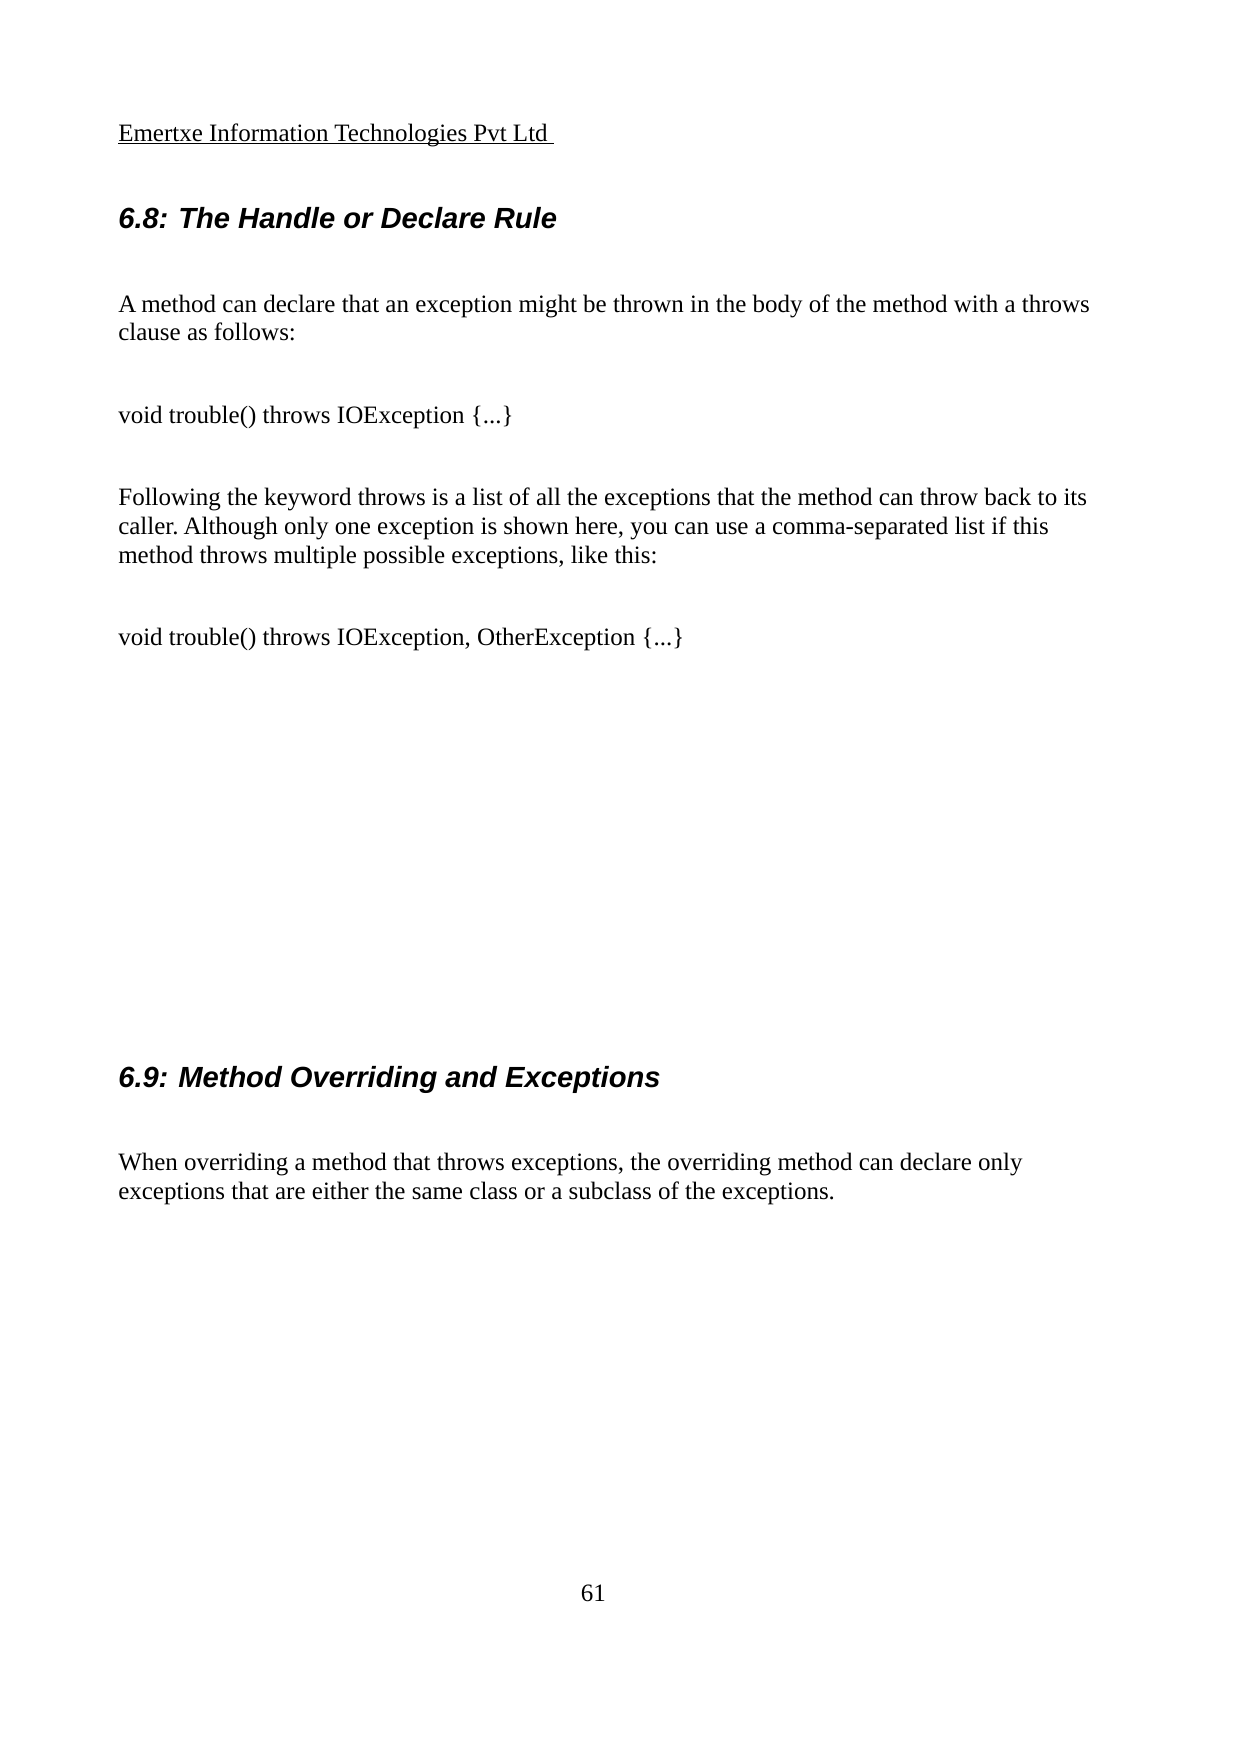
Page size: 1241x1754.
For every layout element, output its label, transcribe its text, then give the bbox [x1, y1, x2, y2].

subtitle Method Overriding and Exceptions [118, 1060, 1122, 1093]
text void trouble() throws IOException, OtherException {...} [118, 622, 1122, 651]
text When overriding a method that throws exceptions, the overriding method can declare only exceptions that are either the same class or a subclass of the exceptions. [118, 1147, 1122, 1205]
text void trouble() throws IOException {...} [118, 400, 1122, 429]
text A method can declare that an exception might be thrown in the body of the method with a throws clause as follows: [118, 289, 1122, 346]
subtitle The Handle or Declare Rule [118, 201, 1122, 235]
text Following the keyword throws is a list of all the exceptions that the method can throw back to its caller. Although only one exception is shown here, you can use a comma-separated list if this method throws multiple possible exceptions, like this: [118, 482, 1122, 569]
